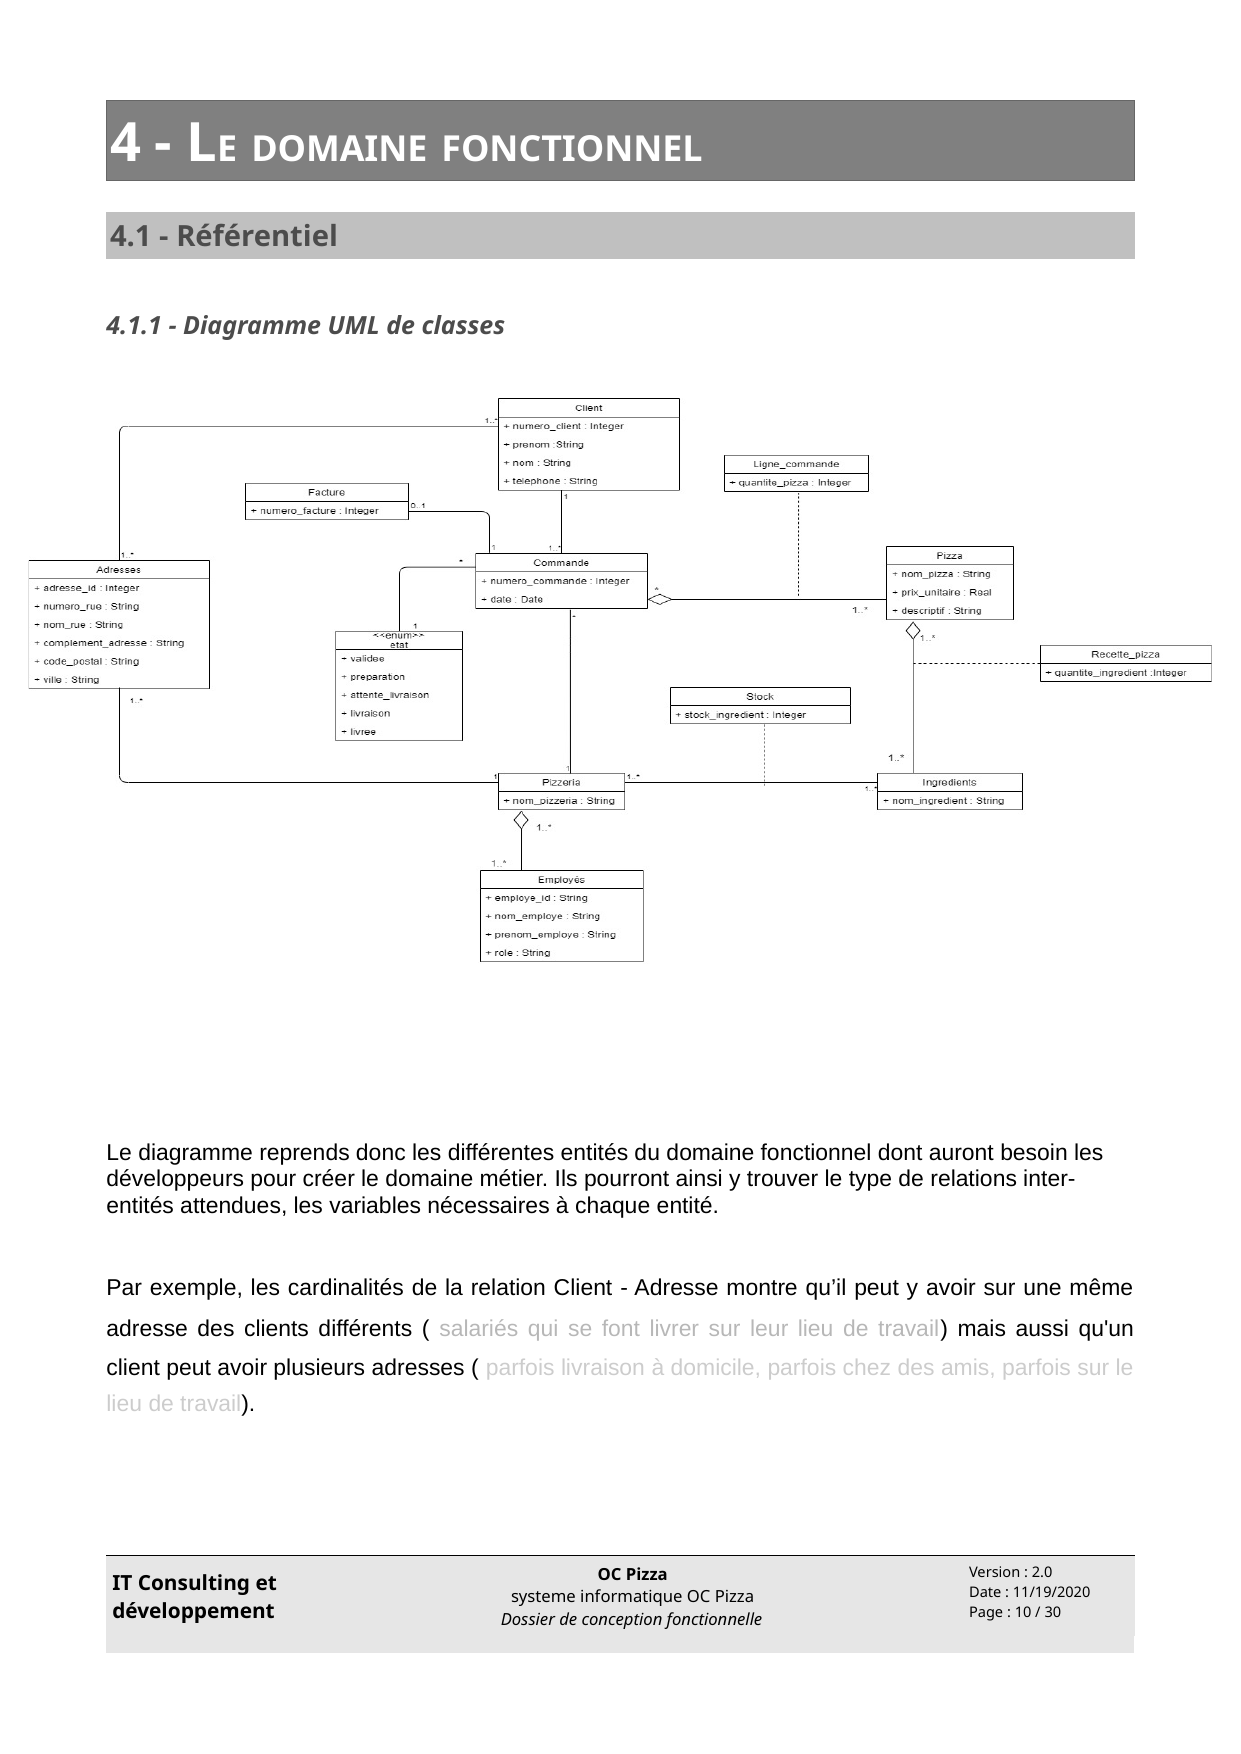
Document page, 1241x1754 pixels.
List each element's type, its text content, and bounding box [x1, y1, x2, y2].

subtitle Le domaine fonctionnel [107, 101, 1134, 180]
text Par exemple, les cardinalités de la relation Client - Adresse montre qu’il peut y avoir sur une même adresse des clients différents ( salariés qui se font livrer sur leur lieu de travail) mais aussi qu'un client peut avoir plusieurs adresses ( parfois livraison à domicile, parfois chez des amis, parfois sur le lieu de travail). [106, 1274, 1134, 1416]
subtitle Référentiel [107, 213, 1134, 258]
picture [28, 398, 1212, 964]
subtitle Diagramme UML de classes [106, 308, 1134, 342]
text Le diagramme reprends donc les différentes entités du domaine fonctionnel dont auront besoin les développeurs pour créer le domaine métier. Ils pourront ainsi y trouver le type de relations inter-entités attendues, les variables nécessaires à chaque entité. [106, 1139, 1134, 1218]
